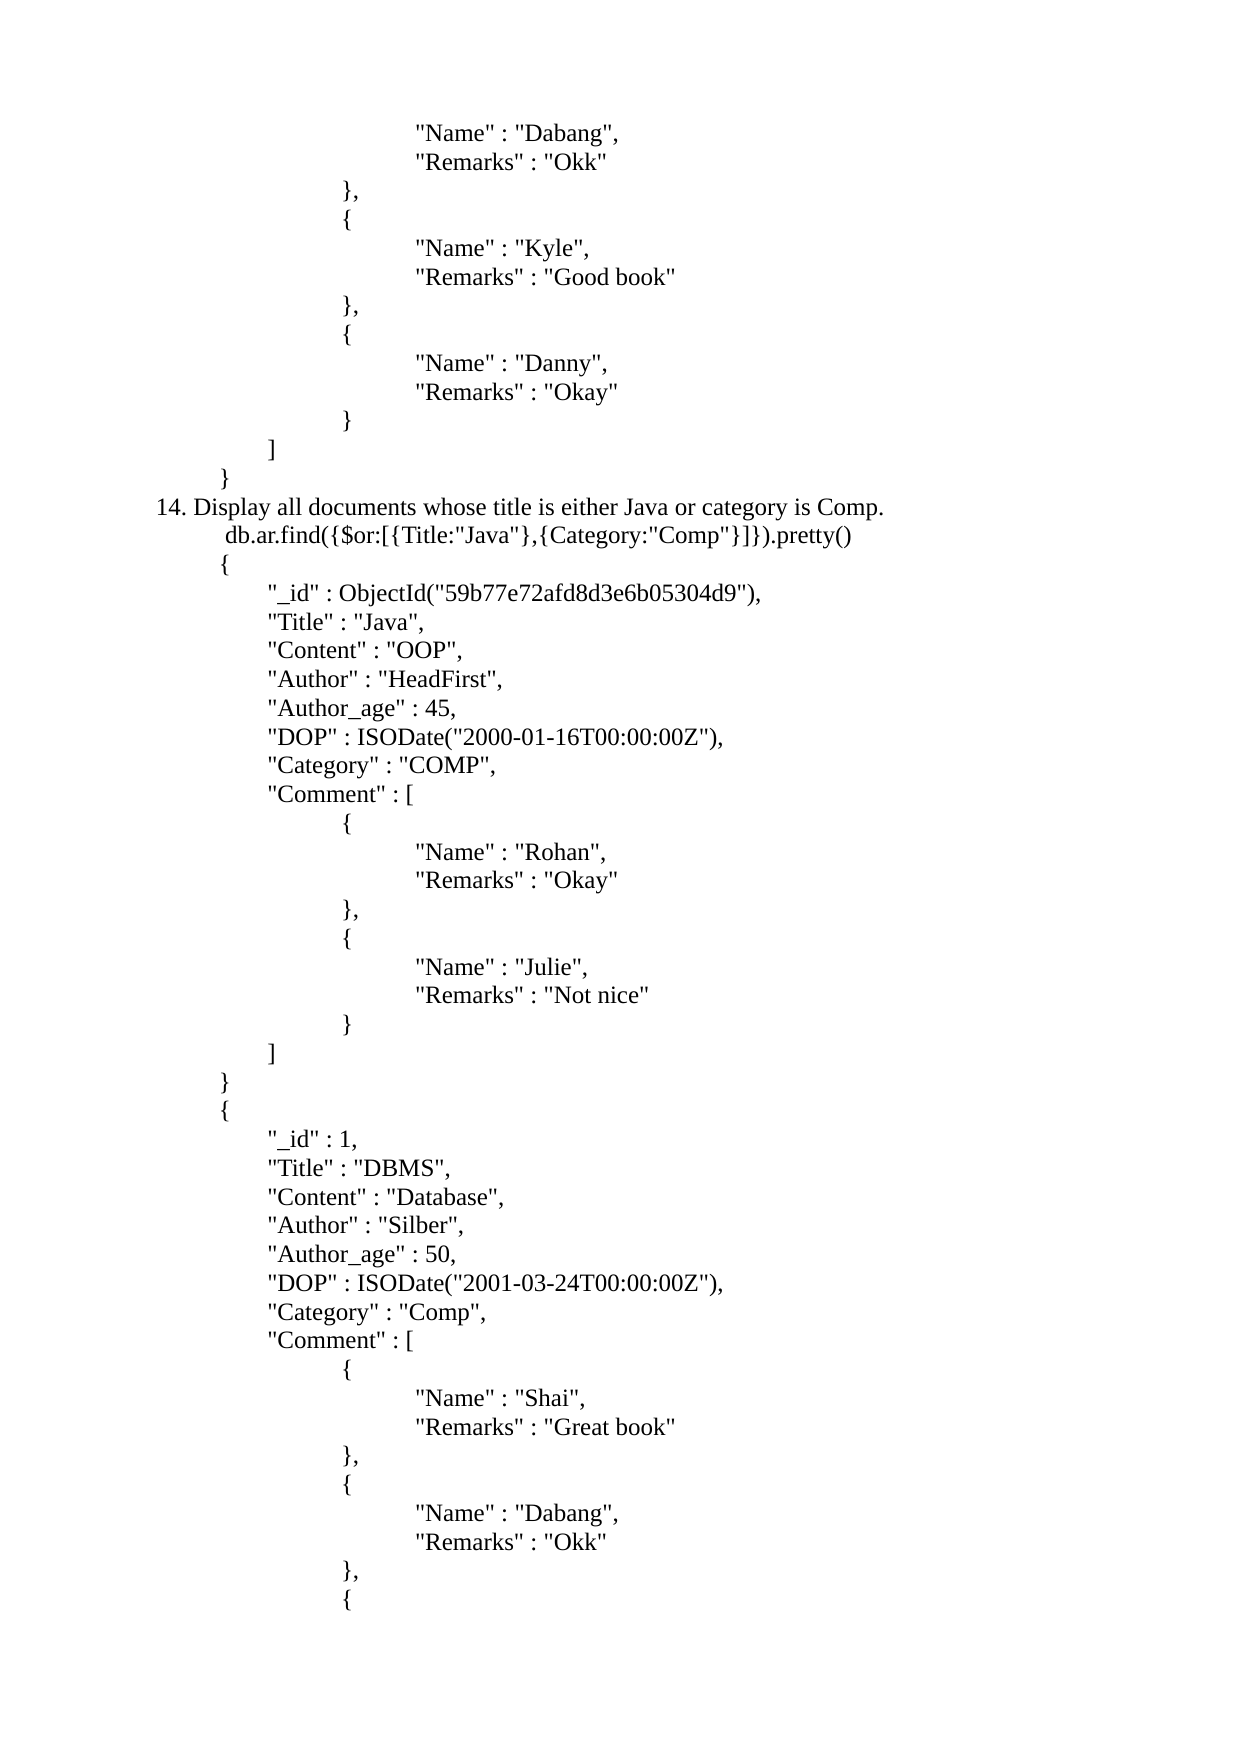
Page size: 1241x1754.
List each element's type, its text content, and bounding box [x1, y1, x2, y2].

list { [193, 1469, 1122, 1498]
list "Remarks" : "Okay" [193, 866, 1122, 894]
list }, [193, 291, 1122, 319]
list }, [193, 1441, 1122, 1469]
list } [193, 1009, 1122, 1038]
list "Name" : "Dabang", [193, 118, 1122, 147]
list } [193, 463, 1122, 492]
list "DOP" : ISODate("2000-01-16T00:00:00Z"), [193, 722, 1122, 751]
list { [193, 204, 1122, 233]
list "Remarks" : "Great book" [193, 1412, 1122, 1441]
list db.ar.find({$or:[{Title:"Java"},{Category:"Comp"}]}).pretty() [193, 521, 1122, 549]
list "Name" : "Shai", [193, 1383, 1122, 1412]
list "Name" : "Julie", [193, 952, 1122, 981]
list { [193, 319, 1122, 348]
list "Remarks" : "Okay" [193, 377, 1122, 406]
list { [193, 923, 1122, 952]
list } [193, 406, 1122, 434]
list "Category" : "COMP", [193, 751, 1122, 779]
list "Remarks" : "Okk" [193, 147, 1122, 176]
list "Author_age" : 45, [193, 693, 1122, 722]
list "Category" : "Comp", [193, 1297, 1122, 1326]
list "Name" : "Rohan", [193, 837, 1122, 866]
list "Name" : "Kyle", [193, 233, 1122, 262]
list }, [193, 176, 1122, 204]
list { [193, 1354, 1122, 1383]
list { [193, 549, 1122, 578]
list "Name" : "Danny", [193, 348, 1122, 377]
list Display all documents whose title is either Java or category is Comp. [156, 492, 1122, 521]
list "Author" : "Silber", [193, 1211, 1122, 1239]
list { [193, 808, 1122, 837]
list { [193, 1584, 1122, 1613]
list ] [193, 1038, 1122, 1067]
list } [193, 1067, 1122, 1096]
list "Content" : "Database", [193, 1182, 1122, 1211]
list "Comment" : [ [193, 779, 1122, 808]
list "Comment" : [ [193, 1326, 1122, 1354]
list "DOP" : ISODate("2001-03-24T00:00:00Z"), [193, 1268, 1122, 1297]
list "Title" : "Java", [193, 607, 1122, 636]
list }, [193, 1556, 1122, 1584]
list "Remarks" : "Not nice" [193, 981, 1122, 1009]
list "_id" : ObjectId("59b77e72afd8d3e6b05304d9"), [193, 578, 1122, 607]
list "Author" : "HeadFirst", [193, 664, 1122, 693]
list ] [193, 434, 1122, 463]
list "Remarks" : "Good book" [193, 262, 1122, 291]
list "Author_age" : 50, [193, 1239, 1122, 1268]
list }, [193, 894, 1122, 923]
list "Content" : "OOP", [193, 636, 1122, 664]
list "Name" : "Dabang", [193, 1498, 1122, 1527]
list "_id" : 1, [193, 1124, 1122, 1153]
list { [193, 1096, 1122, 1124]
list "Remarks" : "Okk" [193, 1527, 1122, 1556]
list "Title" : "DBMS", [193, 1153, 1122, 1182]
